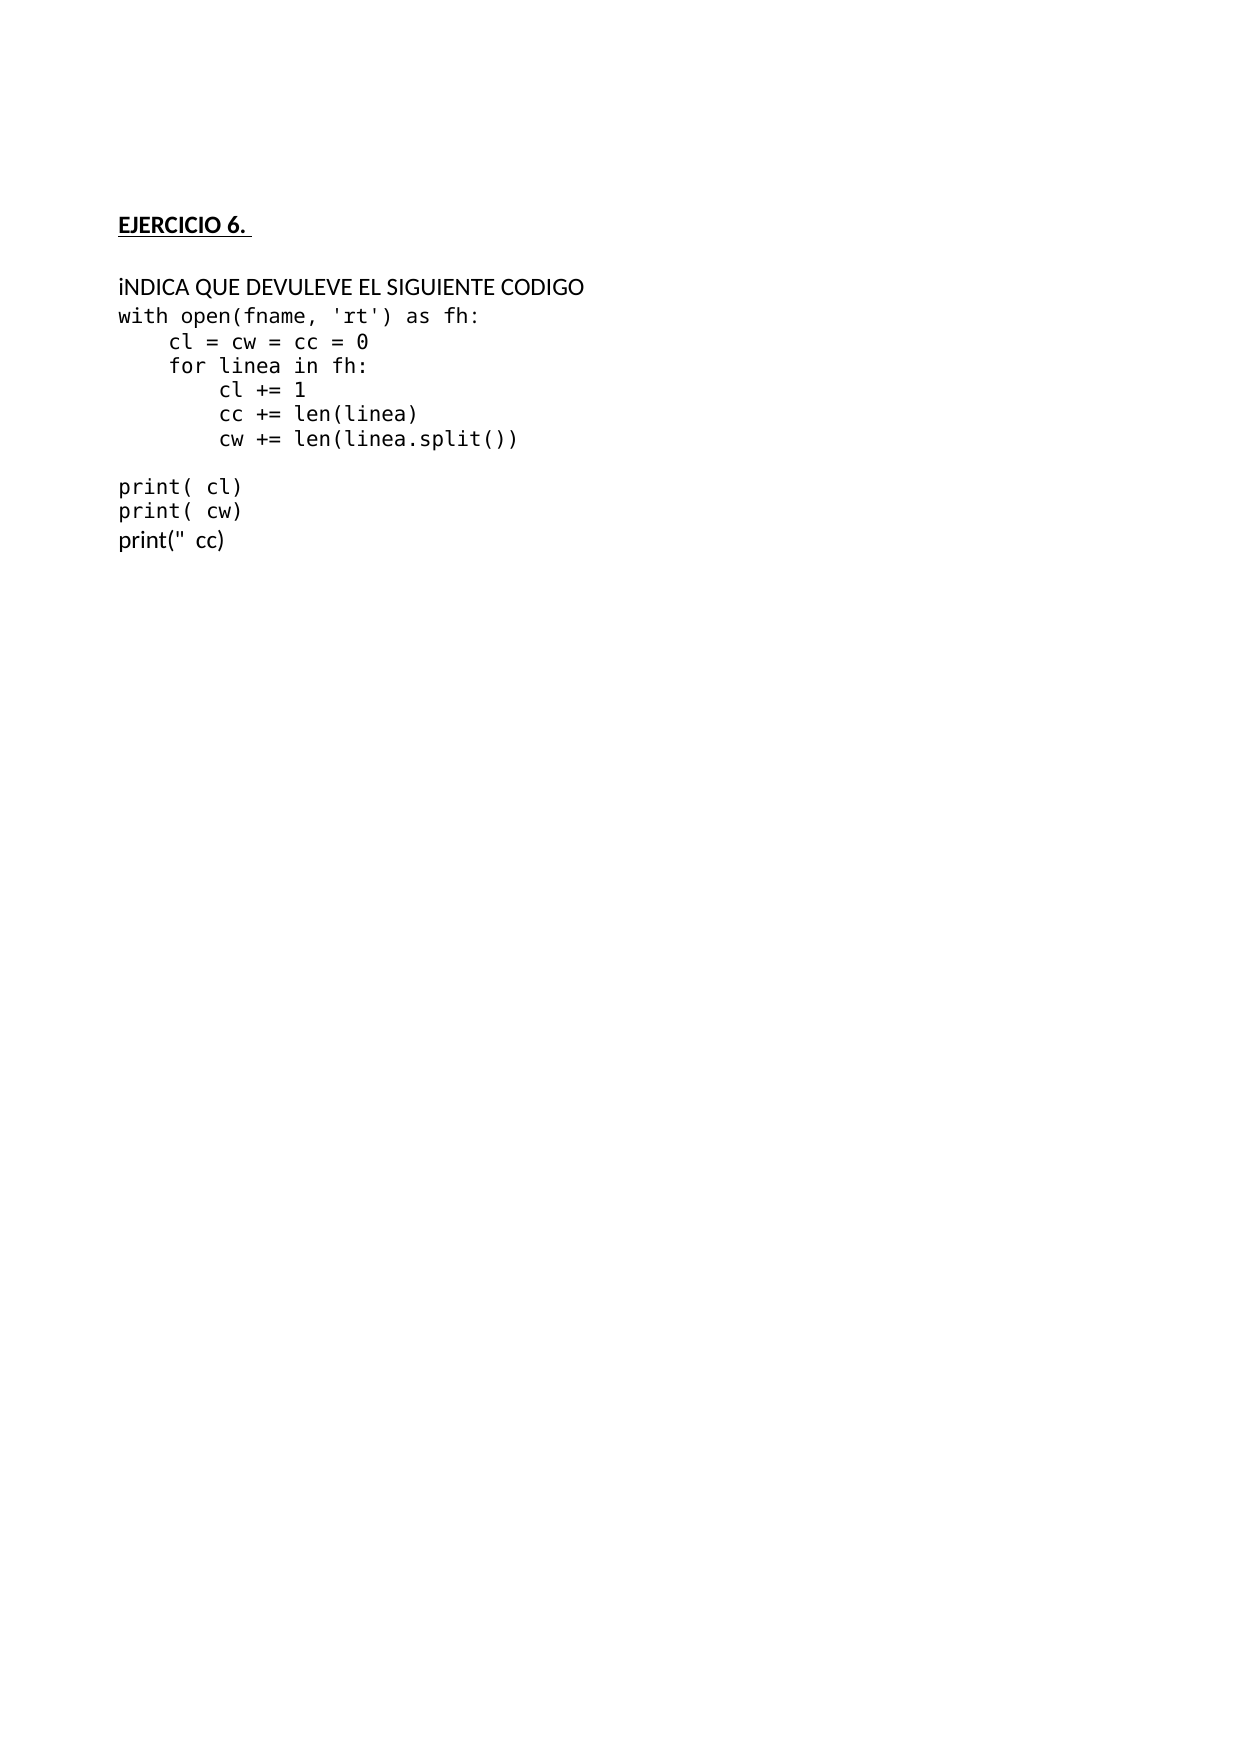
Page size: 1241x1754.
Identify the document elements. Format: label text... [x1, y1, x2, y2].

text with open(fname, 'rt') as fh: [118, 301, 1122, 330]
text for linea in fh: [118, 354, 1122, 378]
text print(" cc) [118, 524, 1127, 554]
text cl = cw = cc = 0 [118, 330, 1122, 354]
text cl += 1 [118, 378, 1122, 402]
text cc += len(linea) [118, 402, 1122, 427]
text print( cw) [118, 499, 1122, 524]
text print( cl) [118, 475, 1122, 499]
text iNDICA QUE DEVULEVE EL SIGUIENTE CODIGO [118, 271, 1127, 301]
text cw += len(linea.split()) [118, 427, 1122, 451]
text EJERCICIO 6. [118, 210, 1127, 240]
